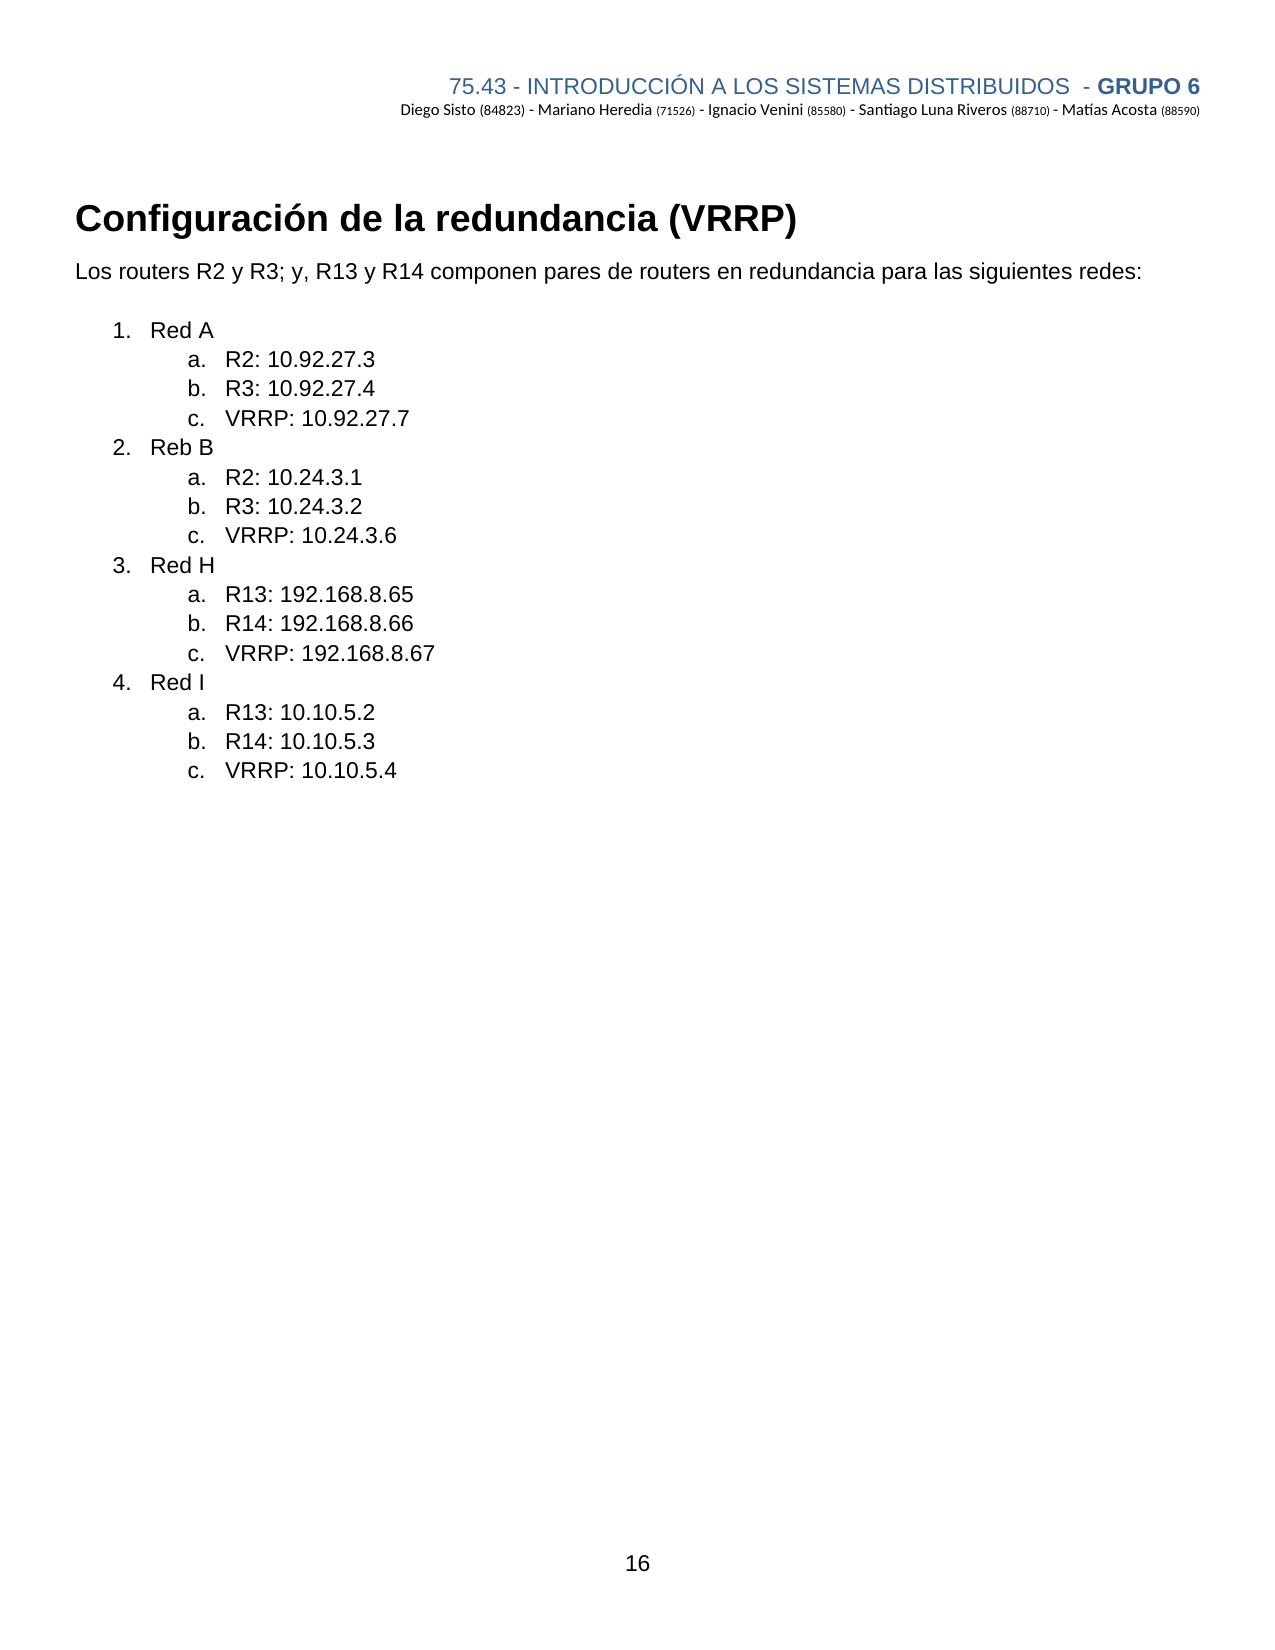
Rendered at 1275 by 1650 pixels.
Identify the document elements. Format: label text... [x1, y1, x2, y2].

subtitle Configuración de la redundancia (VRRP) [75, 198, 1200, 240]
list R13: 192.168.8.65 [187, 582, 1200, 607]
list R2: 10.24.3.1 [187, 464, 1200, 490]
list Red H [112, 552, 1200, 578]
list VRRP: 10.10.5.4 [187, 758, 1200, 783]
list R13: 10.10.5.2 [187, 699, 1200, 725]
list Reb B [112, 435, 1200, 460]
list VRRP: 192.168.8.67 [187, 640, 1200, 666]
list R2: 10.92.27.3 [187, 347, 1200, 372]
list Red A [112, 317, 1200, 343]
text Los routers R2 y R3; y, R13 y R14 componen pares de routers en redundancia para las siguientes redes: [75, 258, 1200, 284]
list VRRP: 10.92.27.7 [187, 405, 1200, 431]
list R3: 10.24.3.2 [187, 493, 1200, 519]
list Red I [112, 670, 1200, 695]
list VRRP: 10.24.3.6 [187, 523, 1200, 548]
list R3: 10.92.27.4 [187, 376, 1200, 402]
list R14: 192.168.8.66 [187, 611, 1200, 637]
list R14: 10.10.5.3 [187, 728, 1200, 754]
